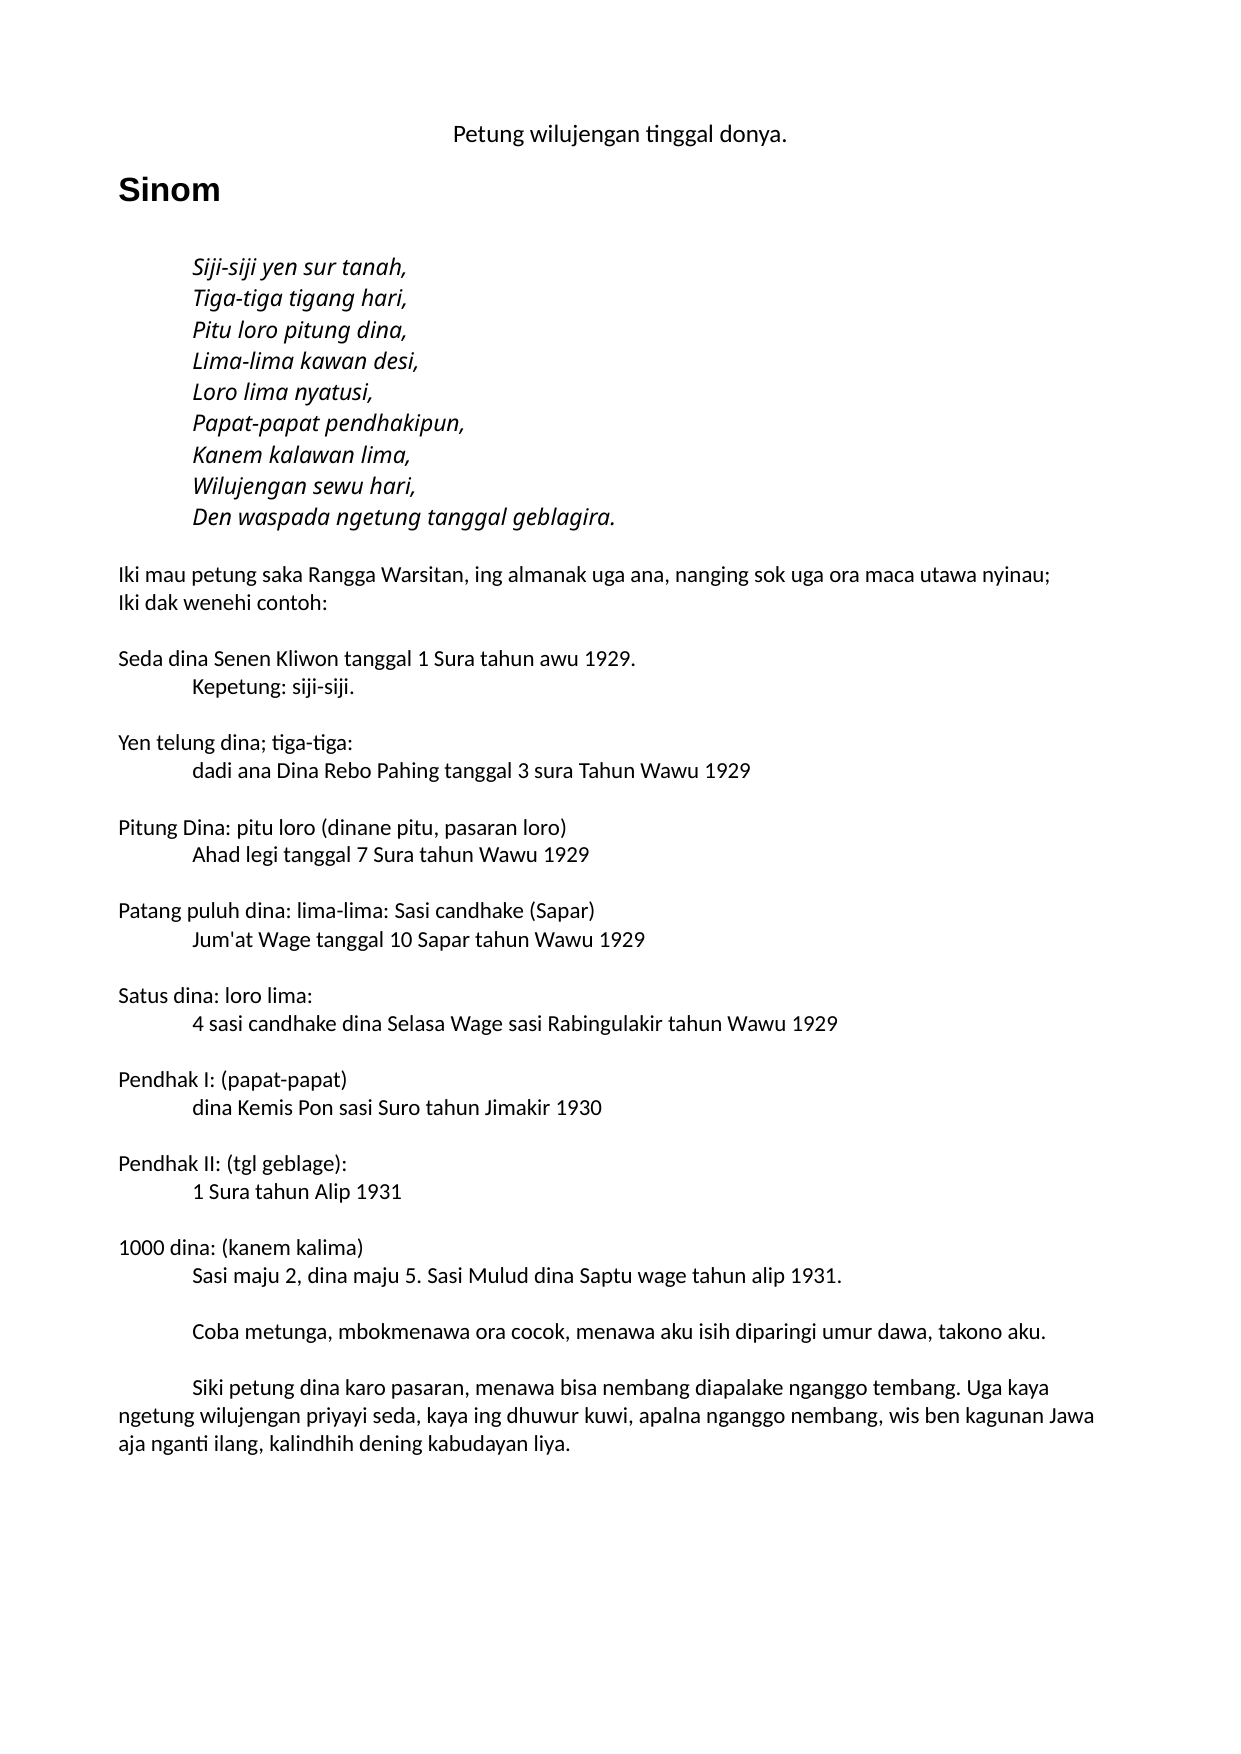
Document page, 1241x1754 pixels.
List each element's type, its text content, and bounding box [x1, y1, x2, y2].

text Coba metunga, mbokmenawa ora cocok, menawa aku isih diparingi umur dawa, takono aku. [118, 1317, 1122, 1345]
subtitle Sinom [118, 169, 1122, 208]
text Pitung Dina: pitu loro (dinane pitu, pasaran loro) [118, 813, 1122, 841]
text Loro lima nyatusi, [118, 376, 1122, 407]
text Ahad legi tanggal 7 Sura tahun Wawu 1929 [118, 841, 1122, 869]
text Siki petung dina karo pasaran, menawa bisa nembang diapalake nganggo tembang. Uga kaya ngetung wilujengan priyayi seda, kaya ing dhuwur kuwi, apalna nganggo nembang, wis ben kagunan Jawa aja nganti ilang, kalindhih dening kabudayan liya. [118, 1373, 1122, 1457]
text Kepetung: siji-siji. [118, 672, 1122, 701]
text Sasi maju 2, dina maju 5. Sasi Mulud dina Saptu wage tahun alip 1931. [118, 1261, 1122, 1289]
text Petung wilujengan tinggal donya. [118, 118, 1122, 149]
text Pitu loro pitung dina, [118, 314, 1122, 345]
text 4 sasi candhake dina Selasa Wage sasi Rabingulakir tahun Wawu 1929 [118, 1009, 1122, 1037]
text Jum'at Wage tanggal 10 Sapar tahun Wawu 1929 [118, 925, 1122, 953]
text 1000 dina: (kanem kalima) [118, 1233, 1122, 1261]
text Seda dina Senen Kliwon tanggal 1 Sura tahun awu 1929. [118, 644, 1122, 672]
text Papat-papat pendhakipun, [118, 407, 1122, 439]
text Lima-lima kawan desi, [118, 345, 1122, 376]
text Patang puluh dina: lima-lima: Sasi candhake (Sapar) [118, 897, 1122, 925]
text Kanem kalawan lima, [118, 439, 1122, 470]
text Pendhak II: (tgl geblage): [118, 1149, 1122, 1177]
text dina Kemis Pon sasi Suro tahun Jimakir 1930 [118, 1093, 1122, 1121]
text Pendhak I: (papat-papat) [118, 1065, 1122, 1093]
text Tiga-tiga tigang hari, [118, 282, 1122, 314]
text Wilujengan sewu hari, [118, 470, 1122, 501]
text Iki mau petung saka Rangga Warsitan, ing almanak uga ana, nanging sok uga ora maca utawa nyinau; [118, 560, 1122, 588]
text Siji-siji yen sur tanah, [118, 251, 1122, 282]
text Iki dak wenehi contoh: [118, 588, 1122, 616]
text Satus dina: loro lima: [118, 981, 1122, 1009]
text 1 Sura tahun Alip 1931 [118, 1177, 1122, 1205]
text Den waspada ngetung tanggal geblagira. [118, 501, 1122, 532]
text Yen telung dina; tiga-tiga: [118, 728, 1122, 757]
text dadi ana Dina Rebo Pahing tanggal 3 sura Tahun Wawu 1929 [118, 757, 1122, 784]
